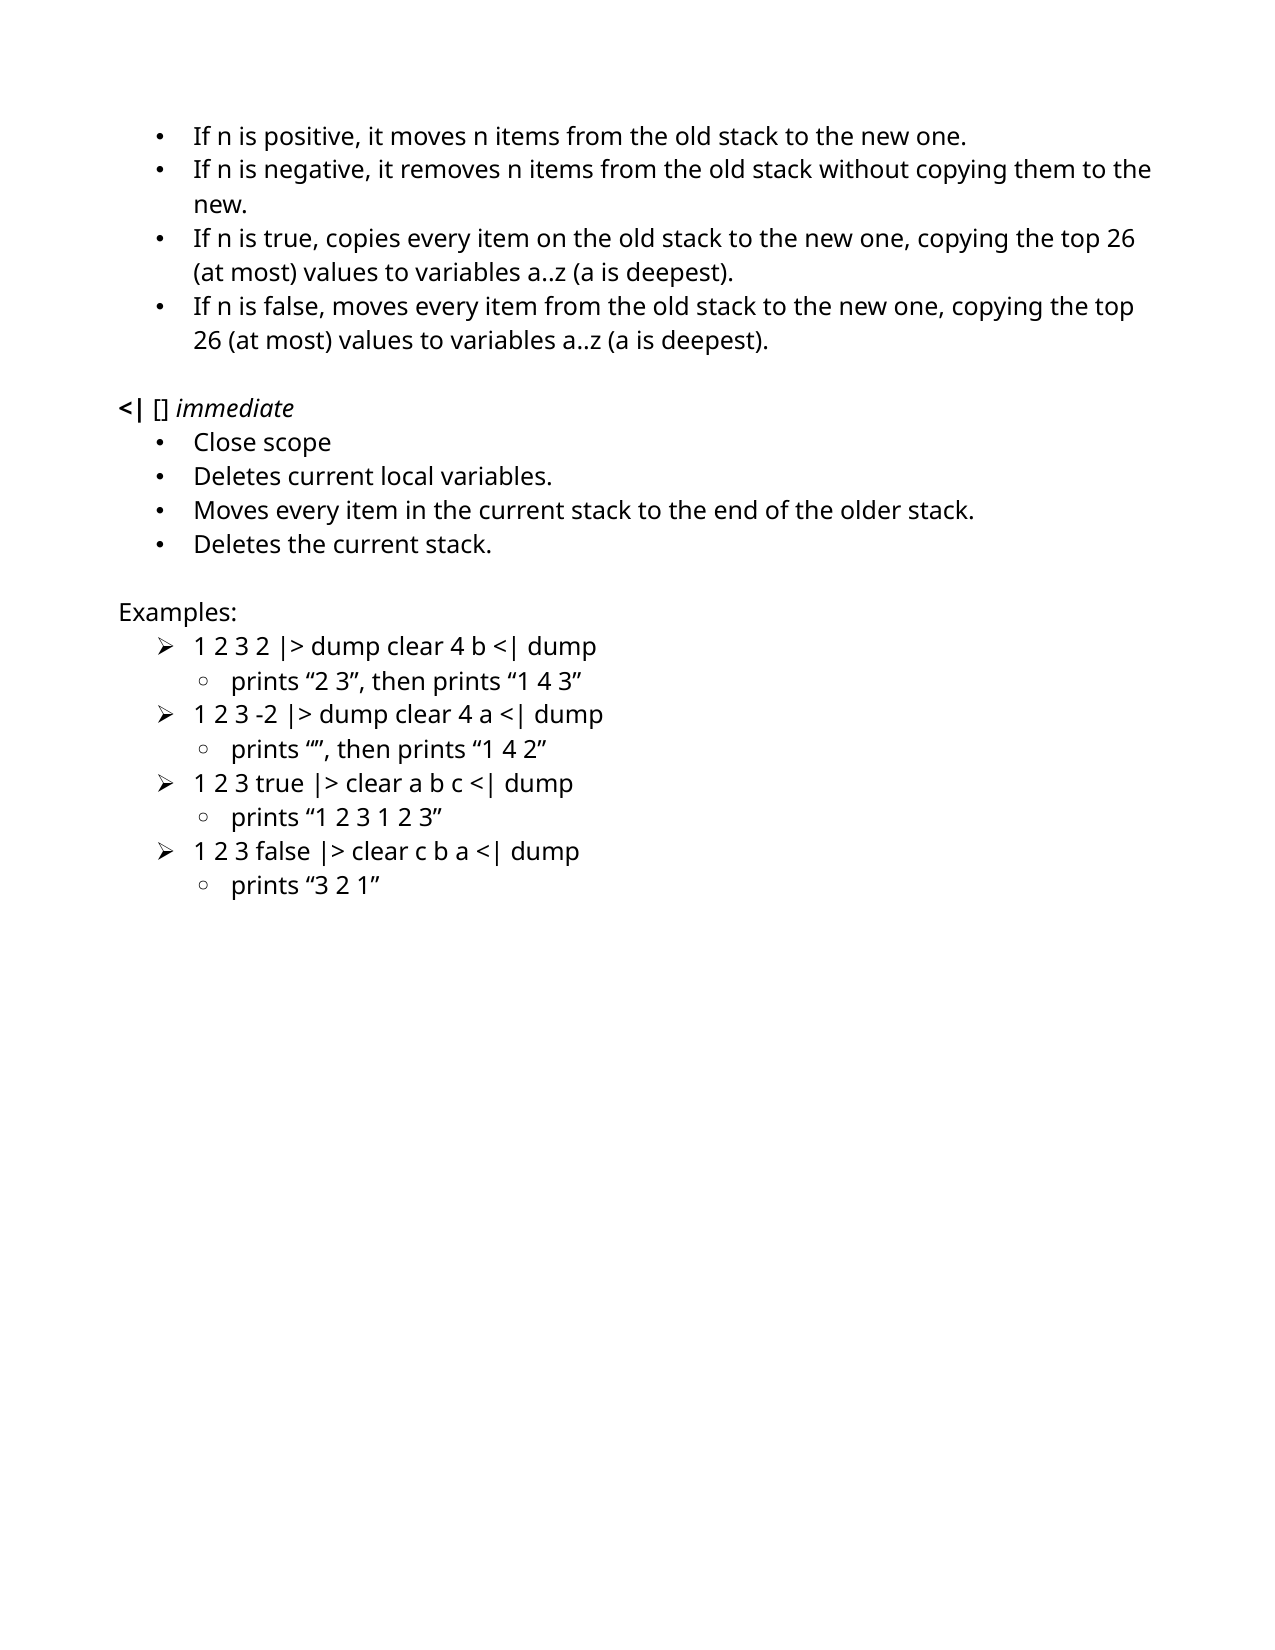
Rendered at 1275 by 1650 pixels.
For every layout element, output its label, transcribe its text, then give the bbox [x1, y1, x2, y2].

list 1 2 3 -2 |> dump clear 4 a <| dump [156, 697, 1157, 731]
list If n is true, copies every item on the old stack to the new one, copying the top 26 (at most) values to variables a..z (a is deepest). [156, 220, 1157, 288]
list Deletes current local variables. [156, 459, 1157, 493]
list Deletes the current stack. [156, 527, 1157, 561]
list If n is false, moves every item from the old stack to the new one, copying the top 26 (at most) values to variables a..z (a is deepest). [156, 288, 1157, 357]
list 1 2 3 false |> clear c b a <| dump [156, 833, 1157, 867]
list prints “”, then prints “1 4 2” [193, 731, 1157, 765]
list If n is positive, it moves n items from the old stack to the new one. [156, 118, 1157, 152]
list 1 2 3 true |> clear a b c <| dump [156, 765, 1157, 799]
list Moves every item in the current stack to the end of the older stack. [156, 493, 1157, 527]
list prints “3 2 1” [193, 867, 1157, 902]
list Close scope [156, 425, 1157, 459]
text Examples: [118, 595, 1157, 629]
list prints “1 2 3 1 2 3” [193, 799, 1157, 833]
list prints “2 3”, then prints “1 4 3” [193, 663, 1157, 697]
text <| [] immediate [118, 391, 1157, 425]
list If n is negative, it removes n items from the old stack without copying them to the new. [156, 152, 1157, 220]
list 1 2 3 2 |> dump clear 4 b <| dump [156, 629, 1157, 663]
